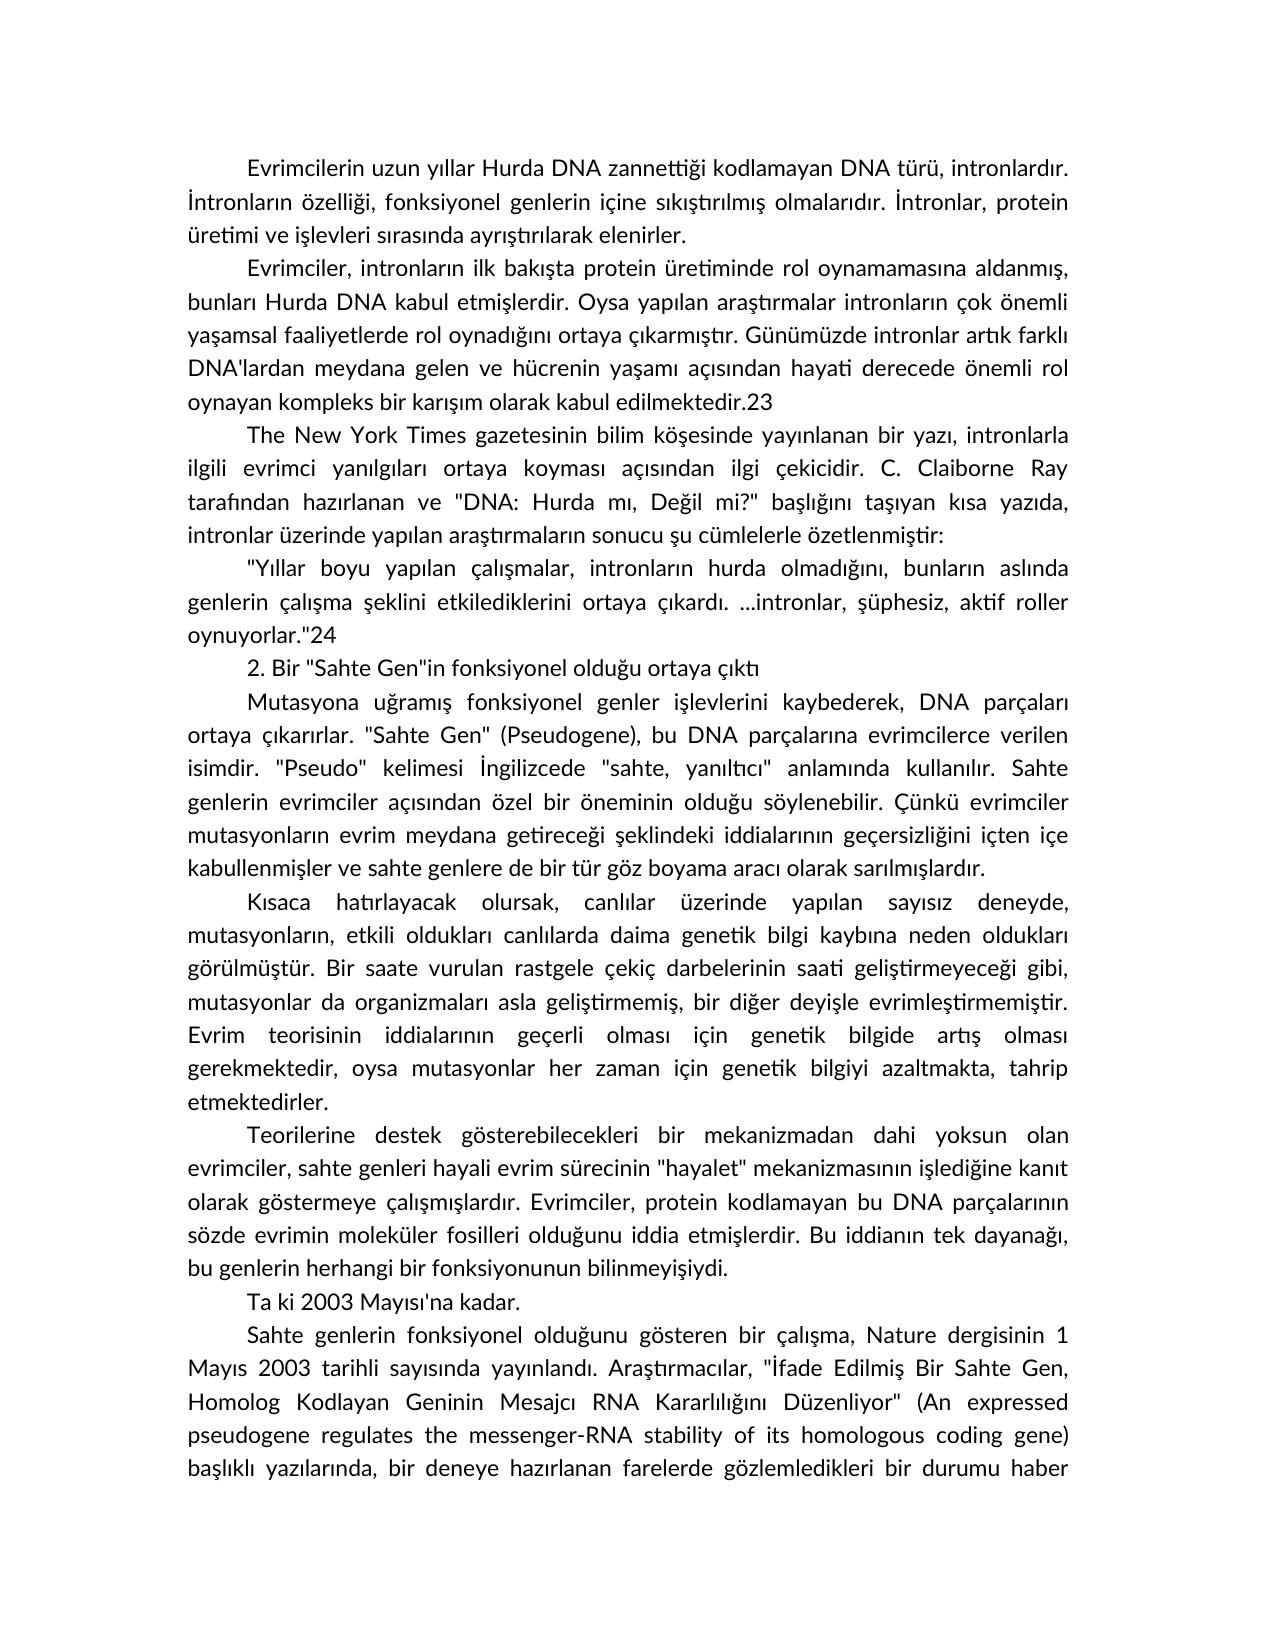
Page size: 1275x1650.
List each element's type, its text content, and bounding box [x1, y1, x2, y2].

text Teorilerine destek gösterebilecekleri bir mekanizmadan dahi yoksun olan evrimciler, sahte genleri hayali evrim sürecinin "hayalet" mekanizmasının işlediğine kanıt olarak göstermeye çalışmışlardır. Evrimciler, protein kodlamayan bu DNA parçalarının sözde evrimin moleküler fosilleri olduğunu iddia etmişlerdir. Bu iddianın tek dayanağı, bu genlerin herhangi bir fonksiyonunun bilinmeyişiydi. [187, 1117, 1070, 1283]
text Evrimcilerin uzun yıllar Hurda DNA zannettiği kodlamayan DNA türü, intronlardır. İntronların özelliği, fonksiyonel genlerin içine sıkıştırılmış olmalarıdır. İntronlar, protein üretimi ve işlevleri sırasında ayrıştırılarak elenirler. [187, 150, 1070, 250]
text Kısaca hatırlayacak olursak, canlılar üzerinde yapılan sayısız deneyde, mutasyonların, etkili oldukları canlılarda daima genetik bilgi kaybına neden oldukları görülmüştür. Bir saate vurulan rastgele çekiç darbelerinin saati geliştirmeyeceği gibi, mutasyonlar da organizmaları asla geliştirmemiş, bir diğer deyişle evrimleştirmemiştir. Evrim teorisinin iddialarının geçerli olması için genetik bilgide artış olması gerekmektedir, oysa mutasyonlar her zaman için genetik bilgiyi azaltmakta, tahrip etmektedirler. [187, 883, 1070, 1117]
text The New York Times gazetesinin bilim köşesinde yayınlanan bir yazı, intronlarla ilgili evrimci yanılgıları ortaya koyması açısından ilgi çekicidir. C. Claiborne Ray tarafından hazırlanan ve "DNA: Hurda mı, Değil mi?" başlığını taşıyan kısa yazıda, intronlar üzerinde yapılan araştırmaların sonucu şu cümlelerle özetlenmiştir: [187, 417, 1070, 550]
text Ta ki 2003 Mayısı'na kadar. [187, 1283, 1070, 1317]
text Mutasyona uğramış fonksiyonel genler işlevlerini kaybederek, DNA parçaları ortaya çıkarırlar. "Sahte Gen" (Pseudogene), bu DNA parçalarına evrimcilerce verilen isimdir. "Pseudo" kelimesi İngilizcede "sahte, yanıltıcı" anlamında kullanılır. Sahte genlerin evrimciler açısından özel bir öneminin olduğu söylenebilir. Çünkü evrimciler mutasyonların evrim meydana getireceği şeklindeki iddialarının geçersizliğini içten içe kabullenmişler ve sahte genlere de bir tür göz boyama aracı olarak sarılmışlardır. [187, 683, 1070, 883]
text "Yıllar boyu yapılan çalışmalar, intronların hurda olmadığını, bunların aslında genlerin çalışma şeklini etkilediklerini ortaya çıkardı. ...intronlar, şüphesiz, aktif roller oynuyorlar."24 [187, 550, 1070, 650]
text Sahte genlerin fonksiyonel olduğunu gösteren bir çalışma, Nature dergisinin 1 Mayıs 2003 tarihli sayısında yayınlandı. Araştırmacılar, "İfade Edilmiş Bir Sahte Gen, Homolog Kodlayan Geninin Mesajcı RNA Kararlılığını Düzenliyor" (An expressed pseudogene regulates the messenger-RNA stability of its homologous coding gene) başlıklı yazılarında, bir deneye hazırlanan farelerde gözlemledikleri bir durumu haber [187, 1317, 1070, 1483]
text 2. Bir "Sahte Gen"in fonksiyonel olduğu ortaya çıktı [187, 650, 1070, 683]
text Evrimciler, intronların ilk bakışta protein üretiminde rol oynamamasına aldanmış, bunları Hurda DNA kabul etmişlerdir. Oysa yapılan araştırmalar intronların çok önemli yaşamsal faaliyetlerde rol oynadığını ortaya çıkarmıştır. Günümüzde intronlar artık farklı DNA'lardan meydana gelen ve hücrenin yaşamı açısından hayati derecede önemli rol oynayan kompleks bir karışım olarak kabul edilmektedir.23 [187, 250, 1070, 417]
